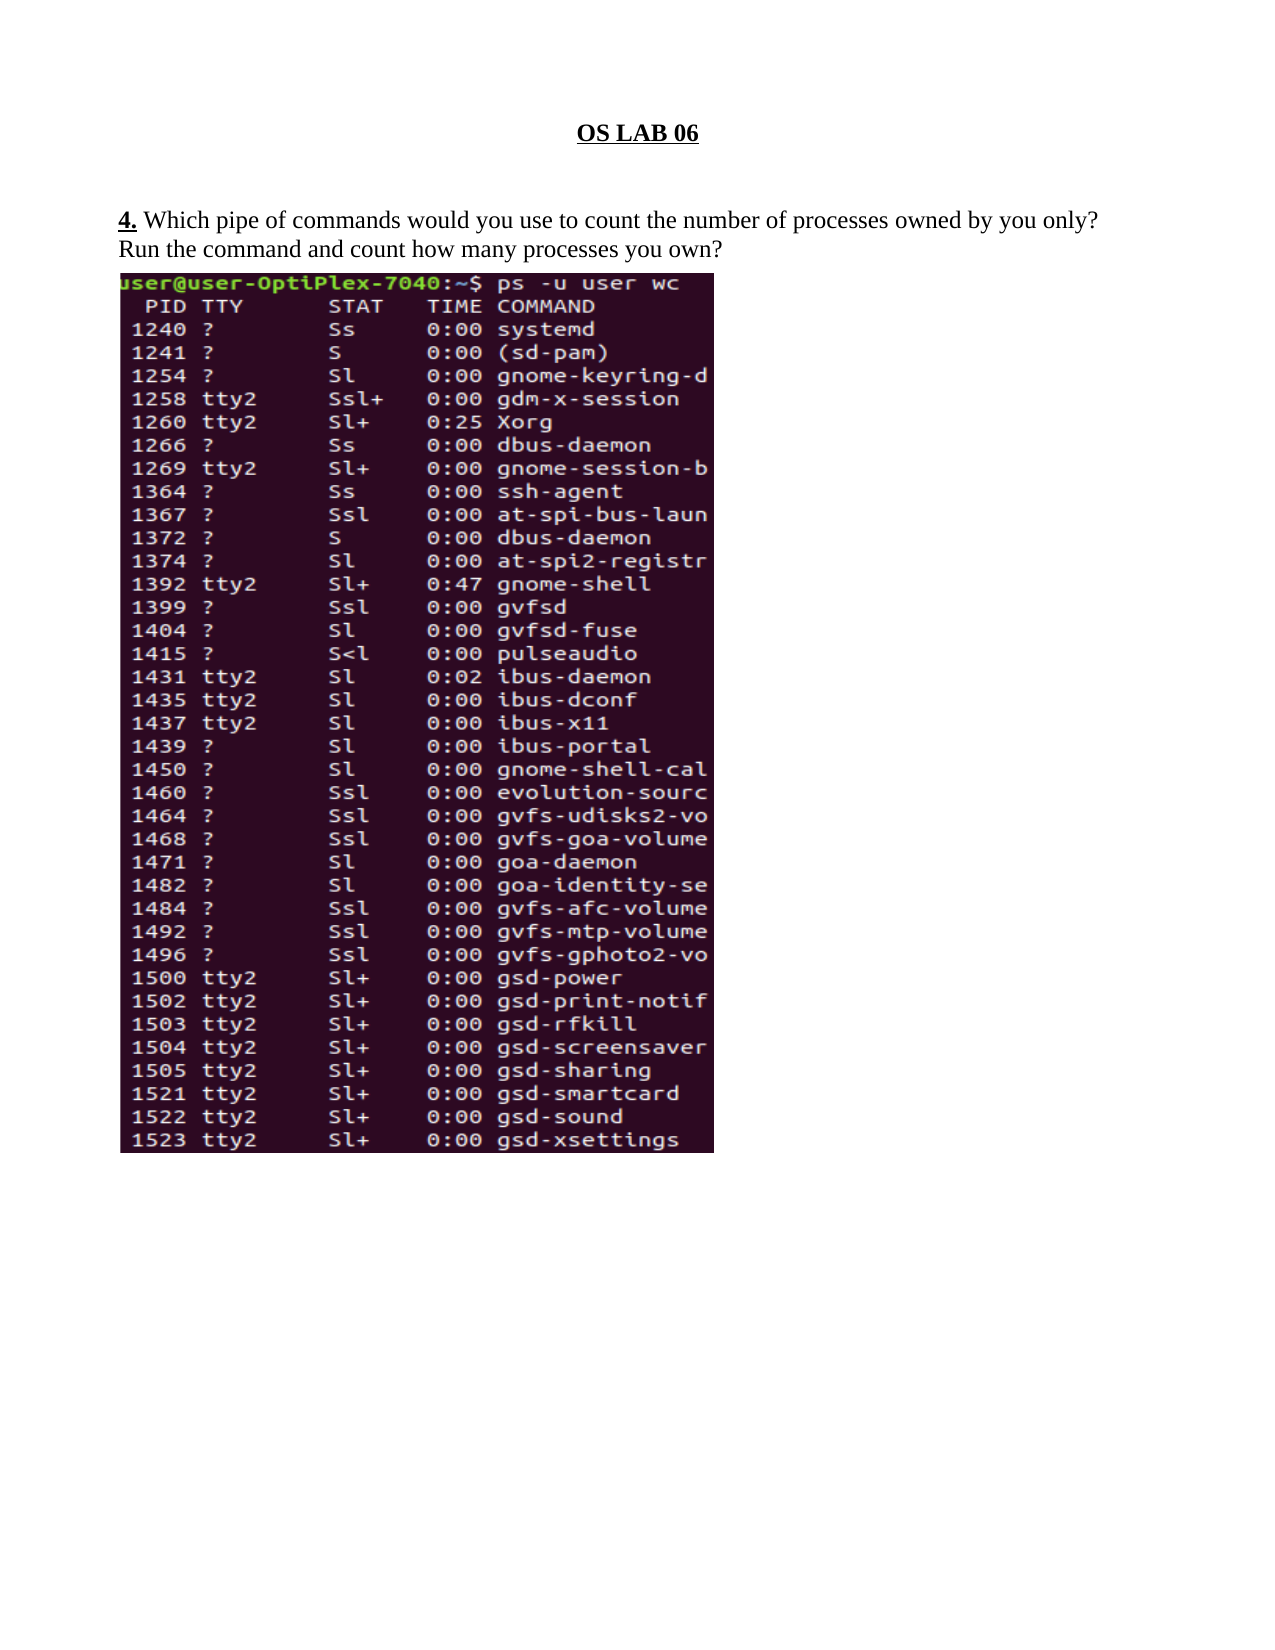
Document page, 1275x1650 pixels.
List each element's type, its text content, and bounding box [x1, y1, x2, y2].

text Run the command and count how many processes you own? [118, 234, 1157, 263]
picture [120, 273, 714, 1153]
text 4. Which pipe of commands would you use to count the number of processes owned by you only? [118, 205, 1157, 234]
